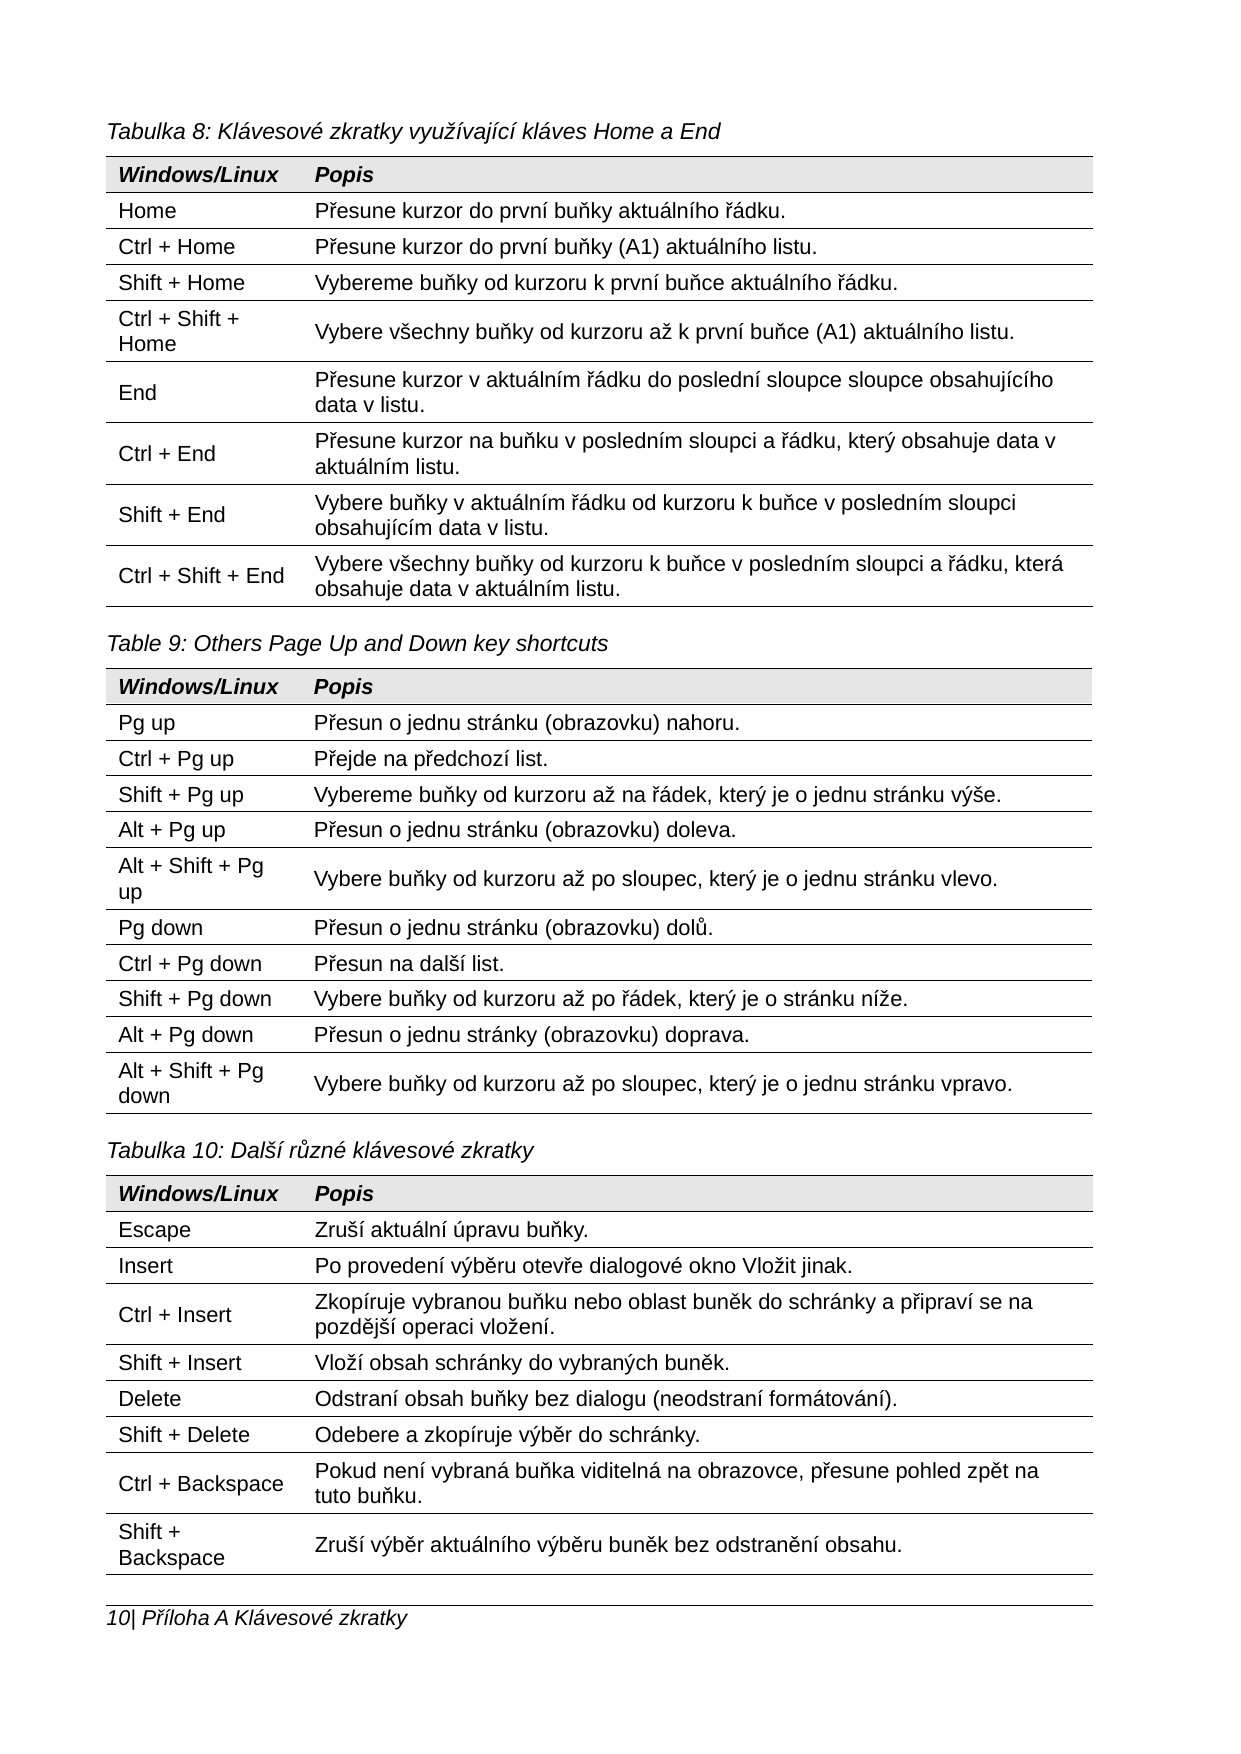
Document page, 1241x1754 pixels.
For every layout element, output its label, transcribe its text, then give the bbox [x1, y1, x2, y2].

text Table 9: Others Page Up and Down key shortcuts [106, 629, 1093, 656]
table_cell Shift + Pg down [106, 981, 302, 1016]
table_cell Escape [106, 1212, 303, 1247]
table_cell Vybere buňky v aktuálním řádku od kurzoru k buňce v posledním sloupci obsahujícím data v listu. [303, 485, 1093, 544]
table_cell Home [106, 193, 303, 228]
table_cell Alt + Shift + Pg down [106, 1053, 302, 1113]
table_cell Zkopíruje vybranou buňku nebo oblast buněk do schránky a připraví se na pozdější operaci vložení. [303, 1284, 1093, 1344]
table_cell Ctrl + Insert [106, 1284, 303, 1344]
table_cell Shift + Delete [106, 1417, 303, 1452]
table_header Windows/Linux [106, 669, 302, 703]
table_cell Přesune kurzor v aktuálním řádku do poslední sloupce sloupce obsahujícího data v listu. [303, 362, 1093, 422]
table_cell Odstraní obsah buňky bez dialogu (neodstraní formátování). [303, 1381, 1093, 1416]
table_cell Přesune kurzor do první buňky (A1) aktuálního listu. [303, 229, 1093, 264]
table_cell Shift + End [106, 485, 303, 544]
table_cell Ctrl + Home [106, 229, 303, 264]
table_cell Ctrl + Pg down [106, 945, 302, 980]
table_cell Zruší výběr aktuálního výběru buněk bez odstranění obsahu. [303, 1514, 1093, 1574]
table_header Windows/Linux [106, 1176, 303, 1211]
table_cell Vloží obsah schránky do vybraných buněk. [303, 1345, 1093, 1380]
table_cell End [106, 362, 303, 422]
table_cell Vybere buňky od kurzoru až po řádek, který je o stránku níže. [302, 981, 1092, 1016]
table_cell Insert [106, 1248, 303, 1283]
table_cell Pokud není vybraná buňka viditelná na obrazovce, přesune pohled zpět na tuto buňku. [303, 1453, 1093, 1513]
table_cell Přesun o jednu stránku (obrazovku) nahoru. [302, 705, 1092, 739]
table_cell Odebere a zkopíruje výběr do schránky. [303, 1417, 1093, 1452]
table_cell Vybere všechny buňky od kurzoru až k první buňce (A1) aktuálního listu. [303, 301, 1093, 361]
table_cell Vybere všechny buňky od kurzoru k buňce v posledním sloupci a řádku, která obsahuje data v aktuálním listu. [303, 546, 1093, 606]
table_cell Delete [106, 1381, 303, 1416]
table_header Popis [303, 157, 1093, 192]
table_cell Přesune kurzor na buňku v posledním sloupci a řádku, který obsahuje data v aktuálním listu. [303, 423, 1093, 483]
table_cell Ctrl + Shift + Home [106, 301, 303, 361]
text Tabulka 10: Další různé klávesové zkratky [106, 1137, 1093, 1163]
table_cell Shift + Insert [106, 1345, 303, 1380]
table_header Popis [302, 669, 1092, 703]
table_cell Pg up [106, 705, 302, 739]
table_cell Pg down [106, 910, 302, 944]
table_cell Vybere buňky od kurzoru až po sloupec, který je o jednu stránku vpravo. [302, 1053, 1092, 1113]
table_cell Shift + Pg up [106, 776, 302, 811]
table_cell Přejde na předchozí list. [302, 741, 1092, 775]
table_cell Přesun o jednu stránku (obrazovku) doleva. [302, 812, 1092, 847]
text Tabulka 8: Klávesové zkratky využívající kláves Home a End [106, 118, 1093, 144]
table_header Windows/Linux [106, 157, 303, 192]
table_cell Po provedení výběru otevře dialogové okno Vložit jinak. [303, 1248, 1093, 1283]
table_cell Zruší aktuální úpravu buňky. [303, 1212, 1093, 1247]
table_cell Ctrl + Shift + End [106, 546, 303, 606]
table_cell Ctrl + Backspace [106, 1453, 303, 1513]
table_cell Alt + Pg down [106, 1017, 302, 1052]
table_cell Přesun o jednu stránky (obrazovku) doprava. [302, 1017, 1092, 1052]
table_cell Shift + Backspace [106, 1514, 303, 1574]
table_cell Přesun na další list. [302, 945, 1092, 980]
table_cell Přesune kurzor do první buňky aktuálního řádku. [303, 193, 1093, 228]
table_cell Vybereme buňky od kurzoru až na řádek, který je o jednu stránku výše. [302, 776, 1092, 811]
table_cell Vybereme buňky od kurzoru k první buňce aktuálního řádku. [303, 265, 1093, 300]
table_cell Alt + Shift + Pg up [106, 848, 302, 908]
table_header Popis [303, 1176, 1093, 1211]
table_cell Alt + Pg up [106, 812, 302, 847]
table_cell Shift + Home [106, 265, 303, 300]
table_cell Přesun o jednu stránku (obrazovku) dolů. [302, 910, 1092, 944]
table_cell Ctrl + Pg up [106, 741, 302, 775]
table_cell Vybere buňky od kurzoru až po sloupec, který je o jednu stránku vlevo. [302, 848, 1092, 908]
table_cell Ctrl + End [106, 423, 303, 483]
